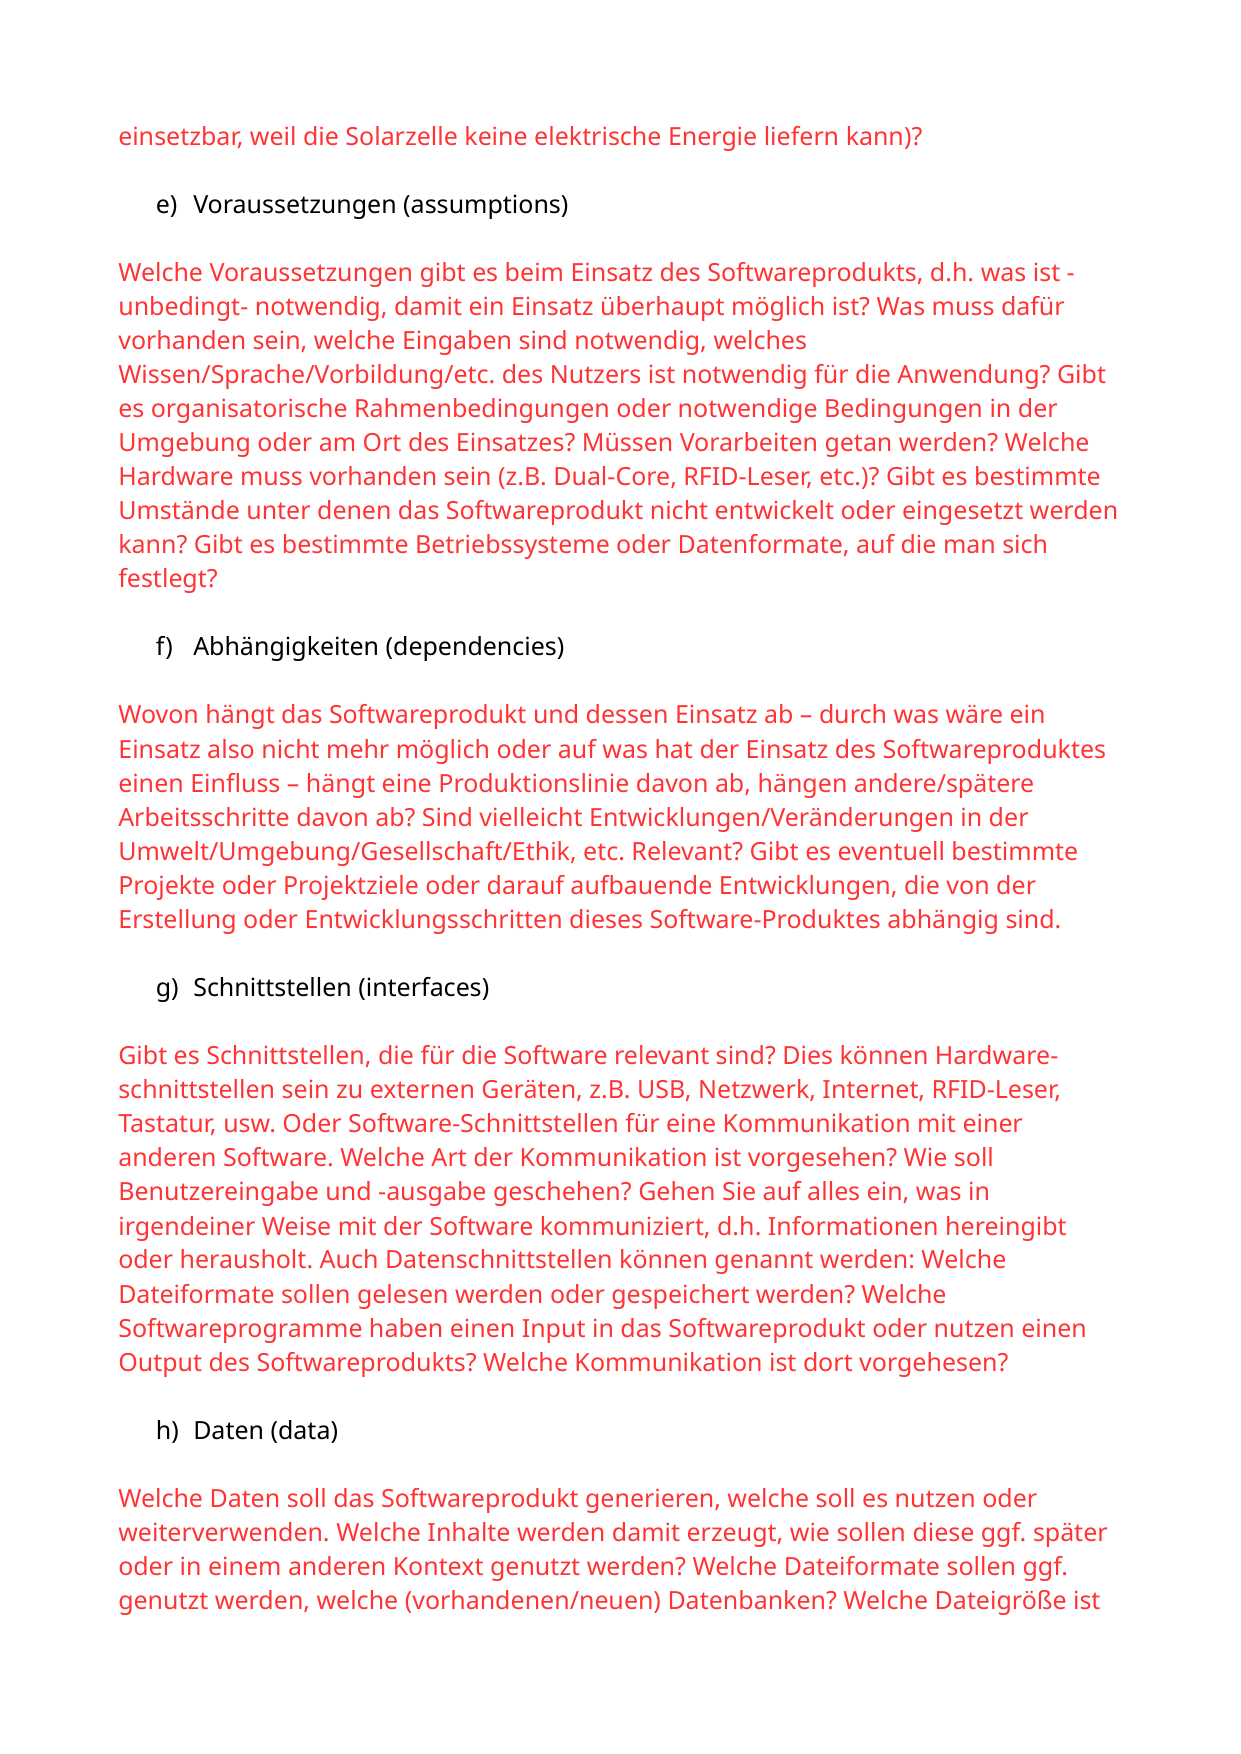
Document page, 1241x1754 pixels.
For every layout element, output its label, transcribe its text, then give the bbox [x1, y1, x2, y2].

text Gibt es Schnittstellen, die für die Software relevant sind? Dies können Hardware-schnittstellen sein zu externen Geräten, z.B. USB, Netzwerk, Internet, RFID-Leser, Tastatur, usw. Oder Software-Schnittstellen für eine Kommunikation mit einer anderen Software. Welche Art der Kommunikation ist vorgesehen? Wie soll Benutzereingabe und -ausgabe geschehen? Gehen Sie auf alles ein, was in irgendeiner Weise mit der Software kommuniziert, d.h. Informationen hereingibt oder herausholt. Auch Datenschnittstellen können genannt werden: Welche Dateiformate sollen gelesen werden oder gespeichert werden? Welche Softwareprogramme haben einen Input in das Softwareprodukt oder nutzen einen Output des Softwareprodukts? Welche Kommunikation ist dort vorgehesen? [118, 1038, 1122, 1378]
list Daten (data) [156, 1412, 1122, 1447]
list Schnittstellen (interfaces) [156, 970, 1122, 1004]
text Wovon hängt das Softwareprodukt und dessen Einsatz ab – durch was wäre ein Einsatz also nicht mehr möglich oder auf was hat der Einsatz des Softwareproduktes einen Einfluss – hängt eine Produktionslinie davon ab, hängen andere/spätere Arbeitsschritte davon ab? Sind vielleicht Entwicklungen/Veränderungen in der Umwelt/Umgebung/Gesellschaft/Ethik, etc. Relevant? Gibt es eventuell bestimmte Projekte oder Projektziele oder darauf aufbauende Entwicklungen, die von der Erstellung oder Entwicklungsschritten dieses Software-Produktes abhängig sind. [118, 697, 1122, 936]
text Welche Daten soll das Softwareprodukt generieren, welche soll es nutzen oder weiterverwenden. Welche Inhalte werden damit erzeugt, wie sollen diese ggf. später oder in einem anderen Kontext genutzt werden? Welche Dateiformate sollen ggf. genutzt werden, welche (vorhandenen/neuen) Datenbanken? Welche Dateigröße ist [118, 1481, 1122, 1617]
list Abhängigkeiten (dependencies) [156, 629, 1122, 663]
text einsetzbar, weil die Solarzelle keine elektrische Energie liefern kann)? [118, 118, 1122, 152]
text Welche Voraussetzungen gibt es beim Einsatz des Softwareprodukts, d.h. was ist -unbedingt- notwendig, damit ein Einsatz überhaupt möglich ist? Was muss dafür vorhanden sein, welche Eingaben sind notwendig, welches Wissen/Sprache/Vorbildung/etc. des Nutzers ist notwendig für die Anwendung? Gibt es organisatorische Rahmenbedingungen oder notwendige Bedingungen in der Umgebung oder am Ort des Einsatzes? Müssen Vorarbeiten getan werden? Welche Hardware muss vorhanden sein (z.B. Dual-Core, RFID-Leser, etc.)? Gibt es bestimmte Umstände unter denen das Softwareprodukt nicht entwickelt oder eingesetzt werden kann? Gibt es bestimmte Betriebssysteme oder Datenformate, auf die man sich festlegt? [118, 254, 1122, 595]
list Voraussetzungen (assumptions) [156, 186, 1122, 220]
